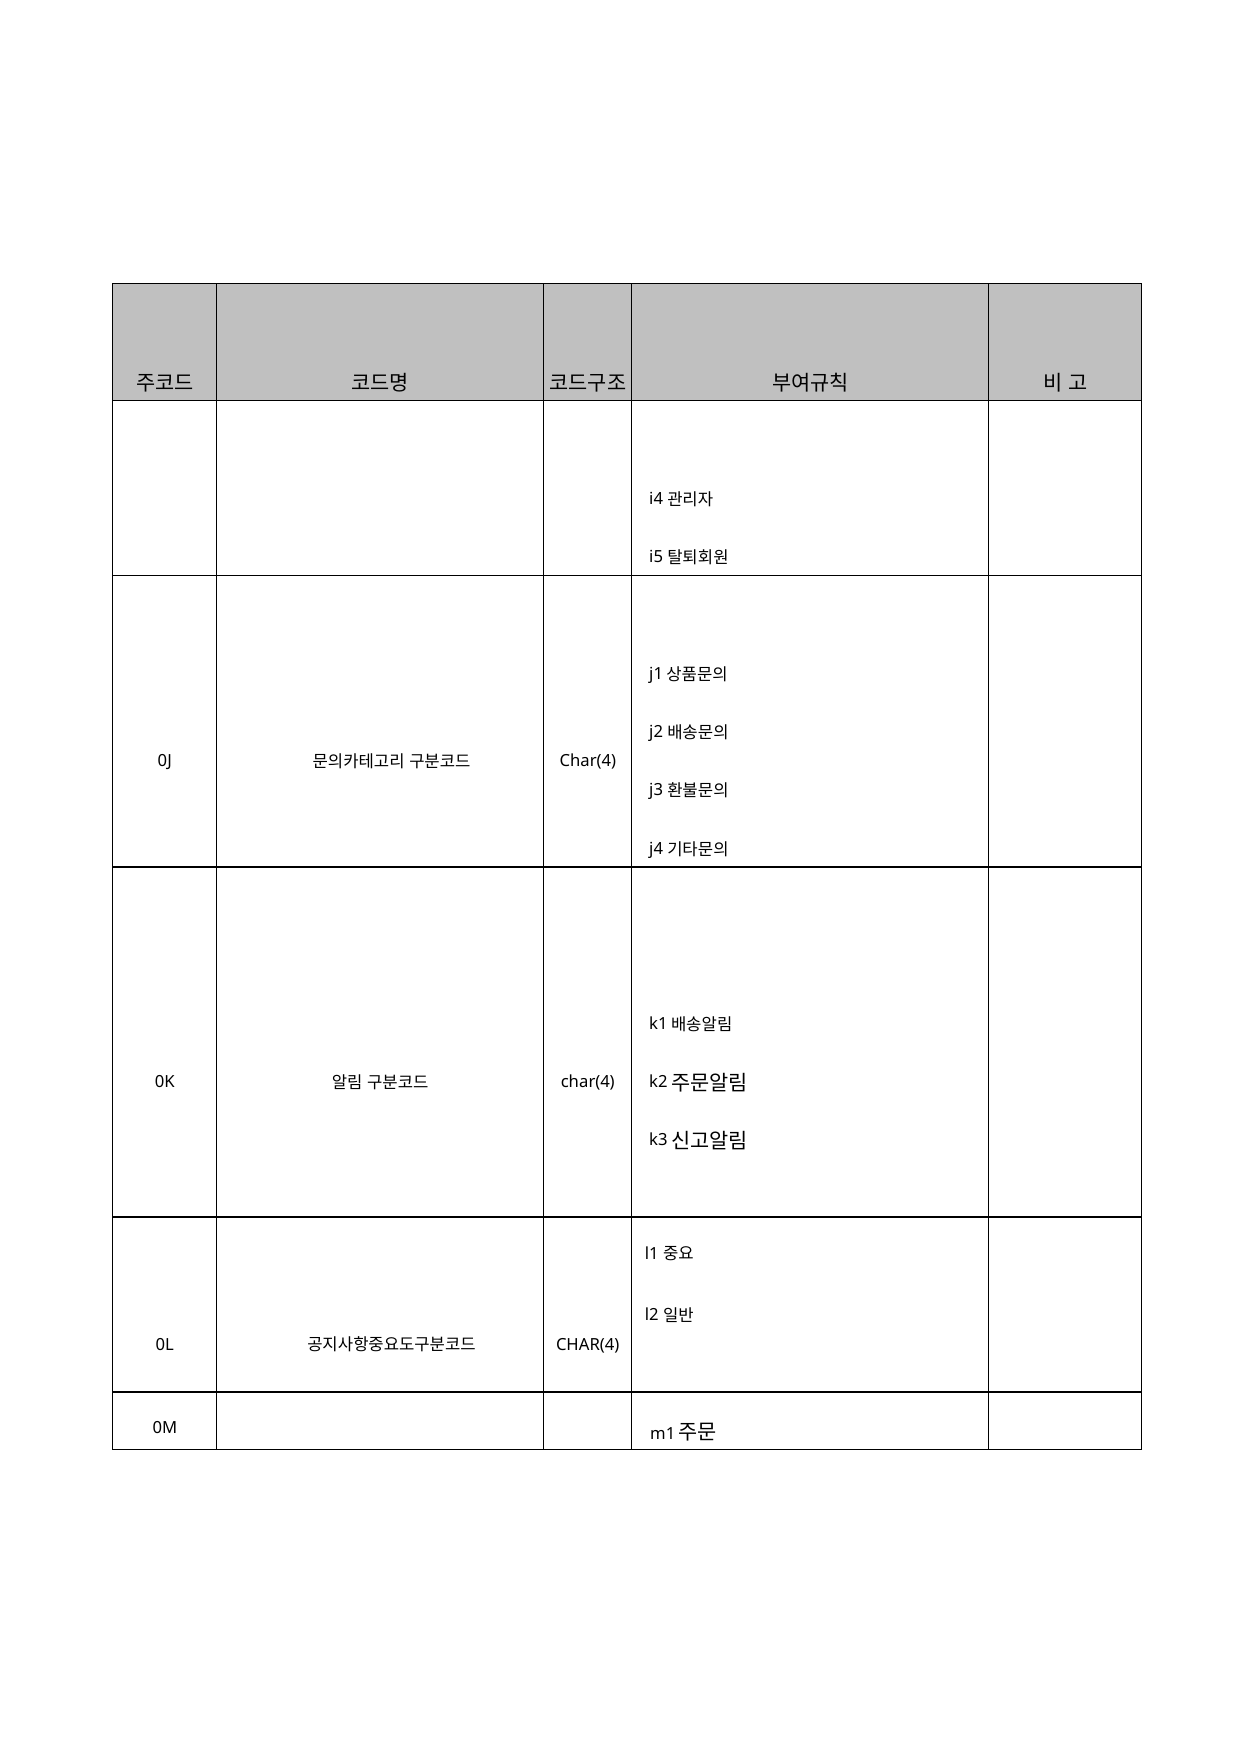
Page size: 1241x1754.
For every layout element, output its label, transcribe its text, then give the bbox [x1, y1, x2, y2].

table_cell Char(4) [544, 576, 631, 866]
table_cell [544, 1393, 631, 1449]
table_cell [989, 401, 1141, 575]
table_cell [544, 401, 631, 575]
table_cell [113, 401, 216, 575]
table_header 주코드 [113, 284, 216, 400]
table_cell 알림 구분코드 [217, 868, 543, 1216]
table_header 코드구조 [544, 284, 631, 400]
table_cell CHAR(4) [544, 1218, 631, 1391]
table_cell 문의카테고리 구분코드 [217, 576, 543, 866]
table_cell 0J [113, 576, 216, 866]
table_cell 0K [113, 868, 216, 1216]
table_cell char(4) [544, 868, 631, 1216]
table_cell [217, 401, 543, 575]
table_cell j1상품문의 j2 배송문의 j3 환불문의 j4 기타문의 [632, 576, 988, 866]
table_cell [989, 1393, 1141, 1449]
table_cell l1 중요 l2 일반 [632, 1218, 988, 1391]
table_cell 공지사항중요도구분코드 [217, 1218, 543, 1391]
table_cell k1배송알림 k2주문알림 k3신고알림 [632, 868, 988, 1216]
table_header 부여규칙 [632, 284, 988, 400]
table_header 코드명 [217, 284, 543, 400]
table_cell 0L [113, 1218, 216, 1391]
table_cell 0M [113, 1393, 216, 1449]
table_cell [989, 868, 1141, 1216]
table_cell [989, 1218, 1141, 1391]
table_cell m1주문 [632, 1393, 988, 1449]
table_header 비 고 [989, 284, 1141, 400]
table_cell [989, 576, 1141, 866]
table_cell i4 관리자 i5 탈퇴회원 [632, 401, 988, 575]
table_cell [217, 1393, 543, 1449]
